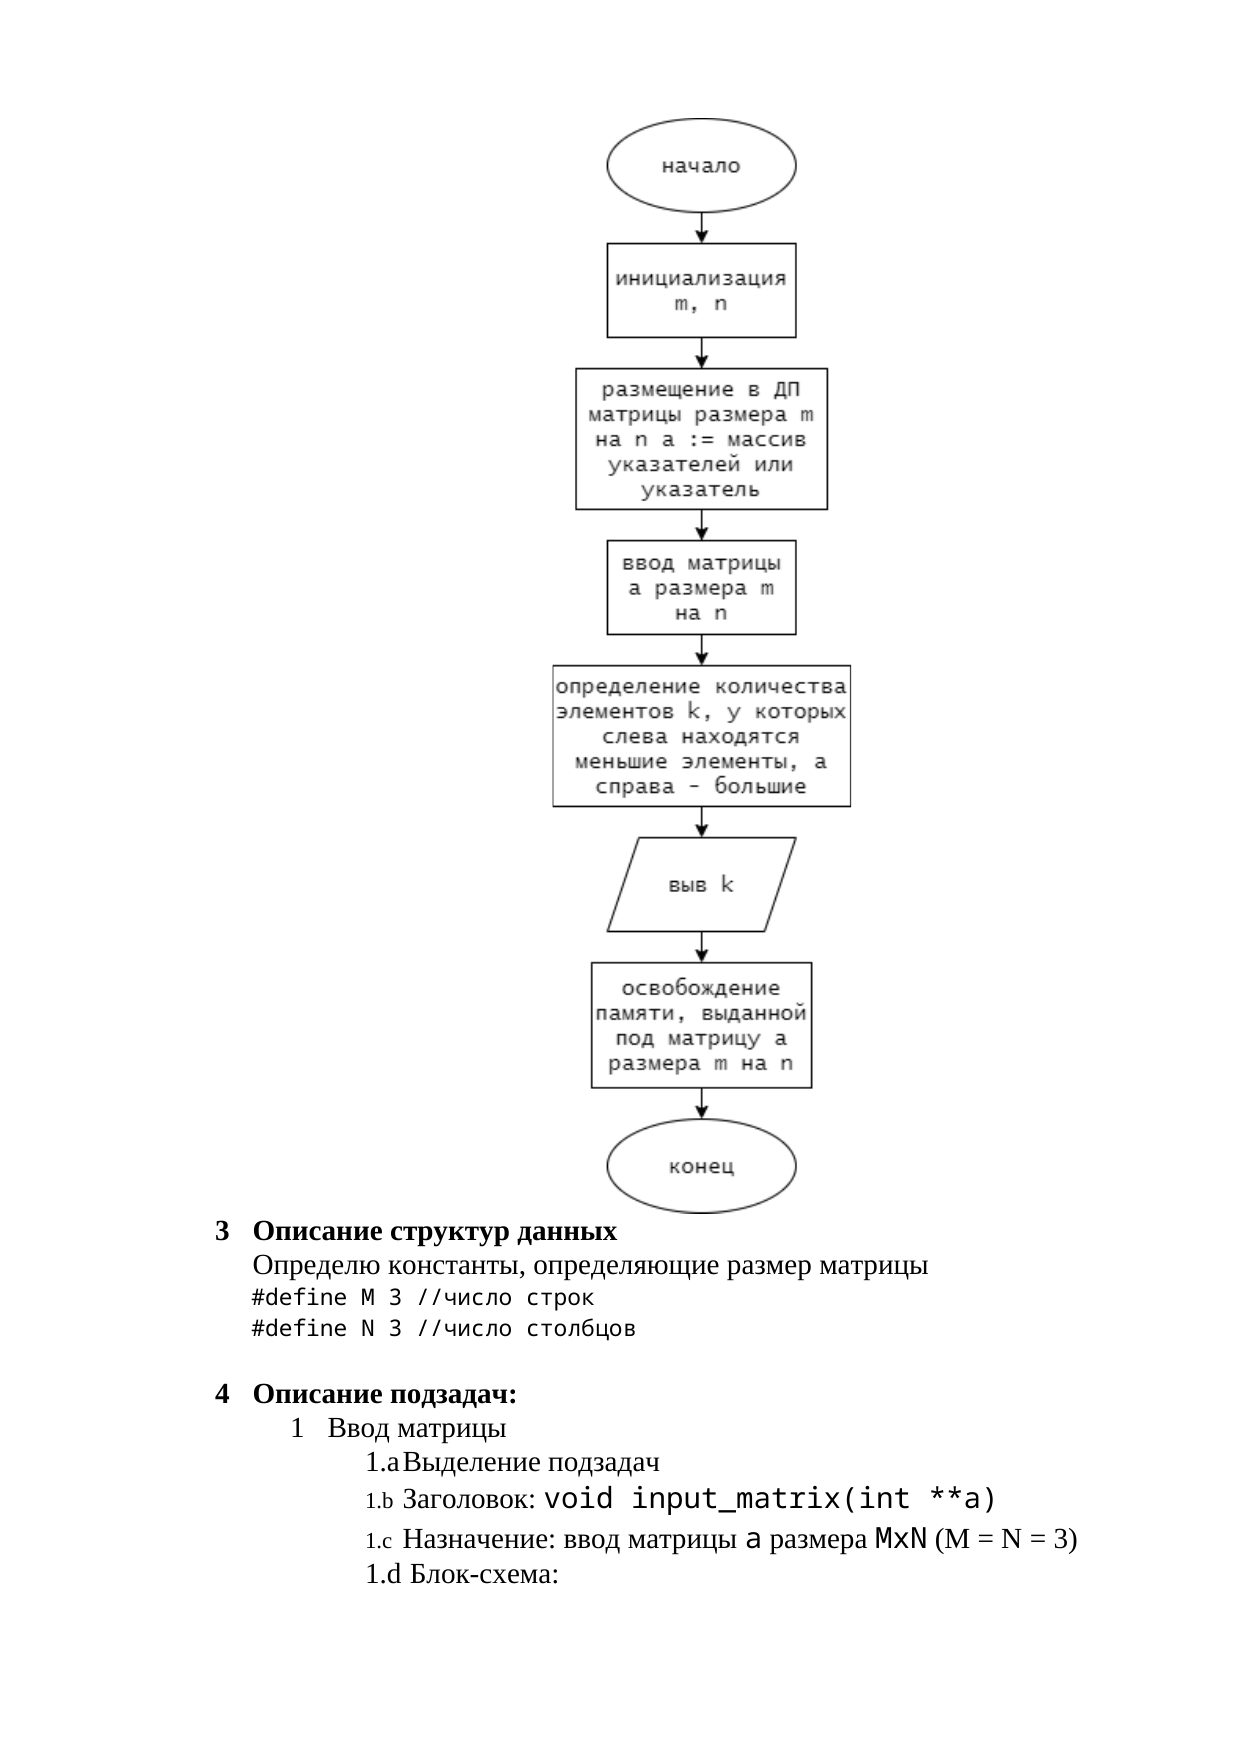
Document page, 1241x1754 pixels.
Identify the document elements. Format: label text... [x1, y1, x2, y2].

list Описание подзадач: [215, 1377, 1152, 1410]
list Ввод матрицы [290, 1410, 1152, 1444]
list Заголовок: void input_matrix(int **a) [365, 1477, 1152, 1517]
list Назначение: ввод матрицы a размера MxN (M = N = 3) [365, 1517, 1152, 1557]
list Блок-схема: [365, 1557, 1152, 1590]
list Определю константы, определяющие размер матрицы [252, 1247, 1152, 1281]
picture [552, 118, 852, 1214]
list Выделение подзадач [365, 1444, 1152, 1477]
text #define M 3 //число строк #define N 3 //число столбцов [251, 1281, 1152, 1343]
list Описание структур данных [215, 1213, 1152, 1247]
